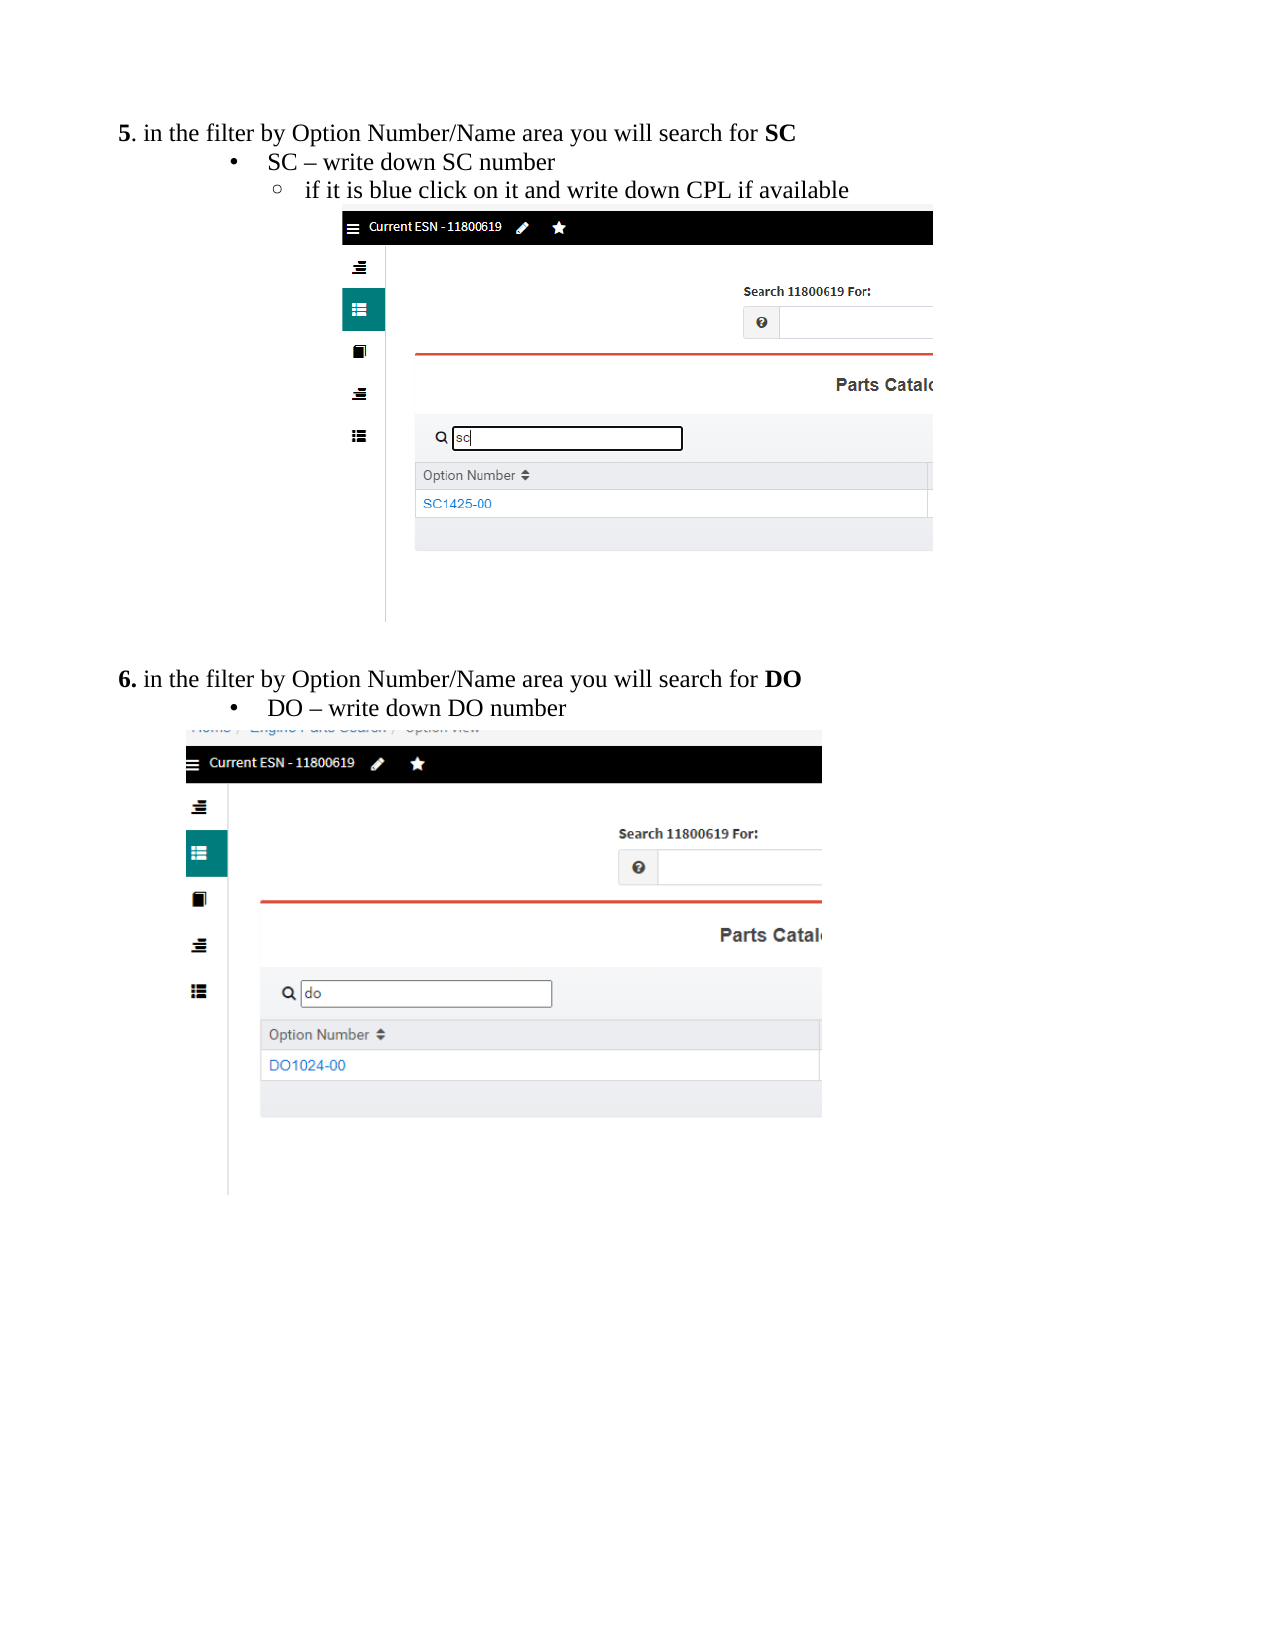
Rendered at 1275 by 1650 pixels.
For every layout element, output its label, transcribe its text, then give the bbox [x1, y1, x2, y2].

list if it is blue click on it and write down CPL if available [267, 176, 1157, 204]
text 5. in the filter by Option Number/Name area you will search for SC [118, 118, 1157, 147]
picture [186, 730, 822, 1195]
text 6. in the filter by Option Number/Name area you will search for DO [118, 664, 1157, 693]
list SC – write down SC number [229, 147, 1157, 176]
picture [342, 204, 933, 622]
list DO – write down DO number [229, 693, 1157, 722]
